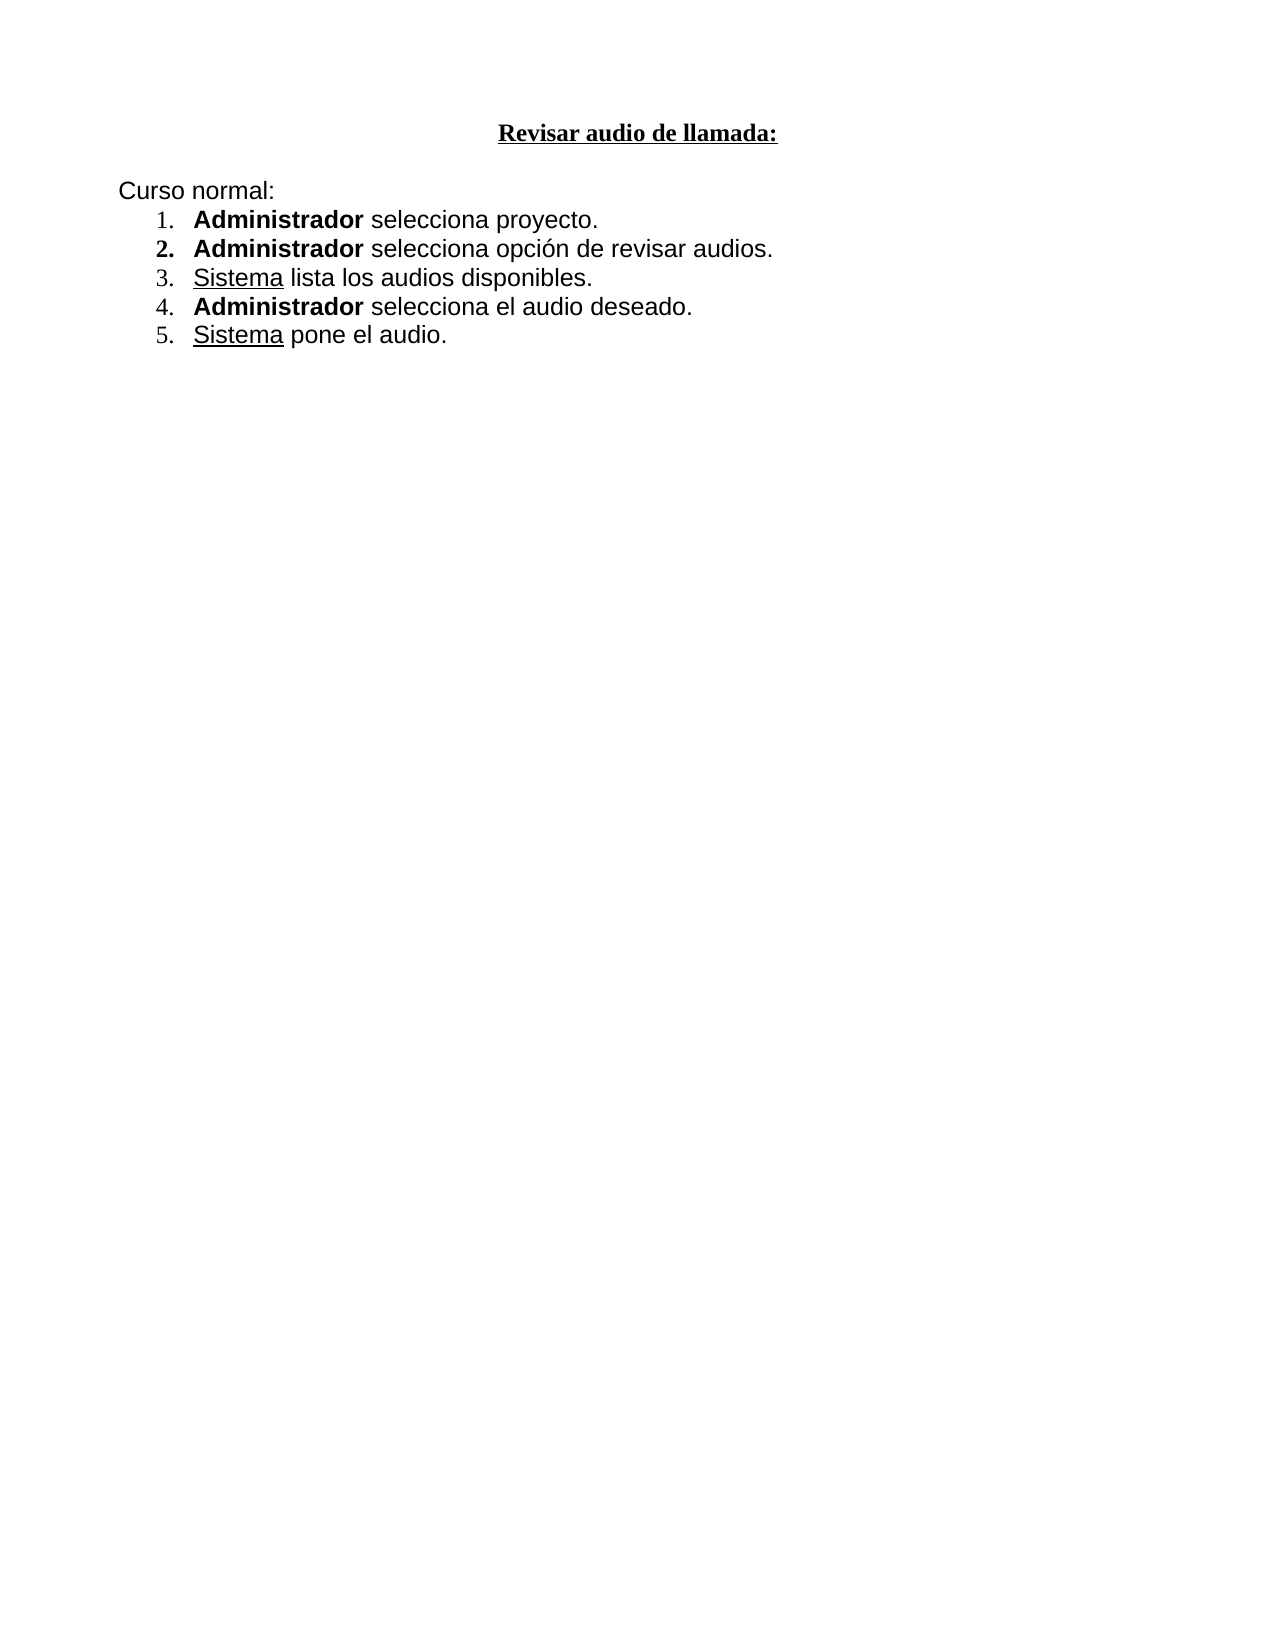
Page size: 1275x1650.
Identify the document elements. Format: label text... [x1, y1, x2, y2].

list Administrador selecciona el audio deseado. [156, 292, 1157, 321]
list Sistema lista los audios disponibles. [156, 263, 1157, 292]
list Administrador selecciona proyecto. [156, 205, 1157, 234]
text Curso normal: [118, 176, 1157, 205]
list Administrador selecciona opción de revisar audios. [156, 234, 1157, 263]
list Sistema pone el audio. [156, 321, 1157, 349]
